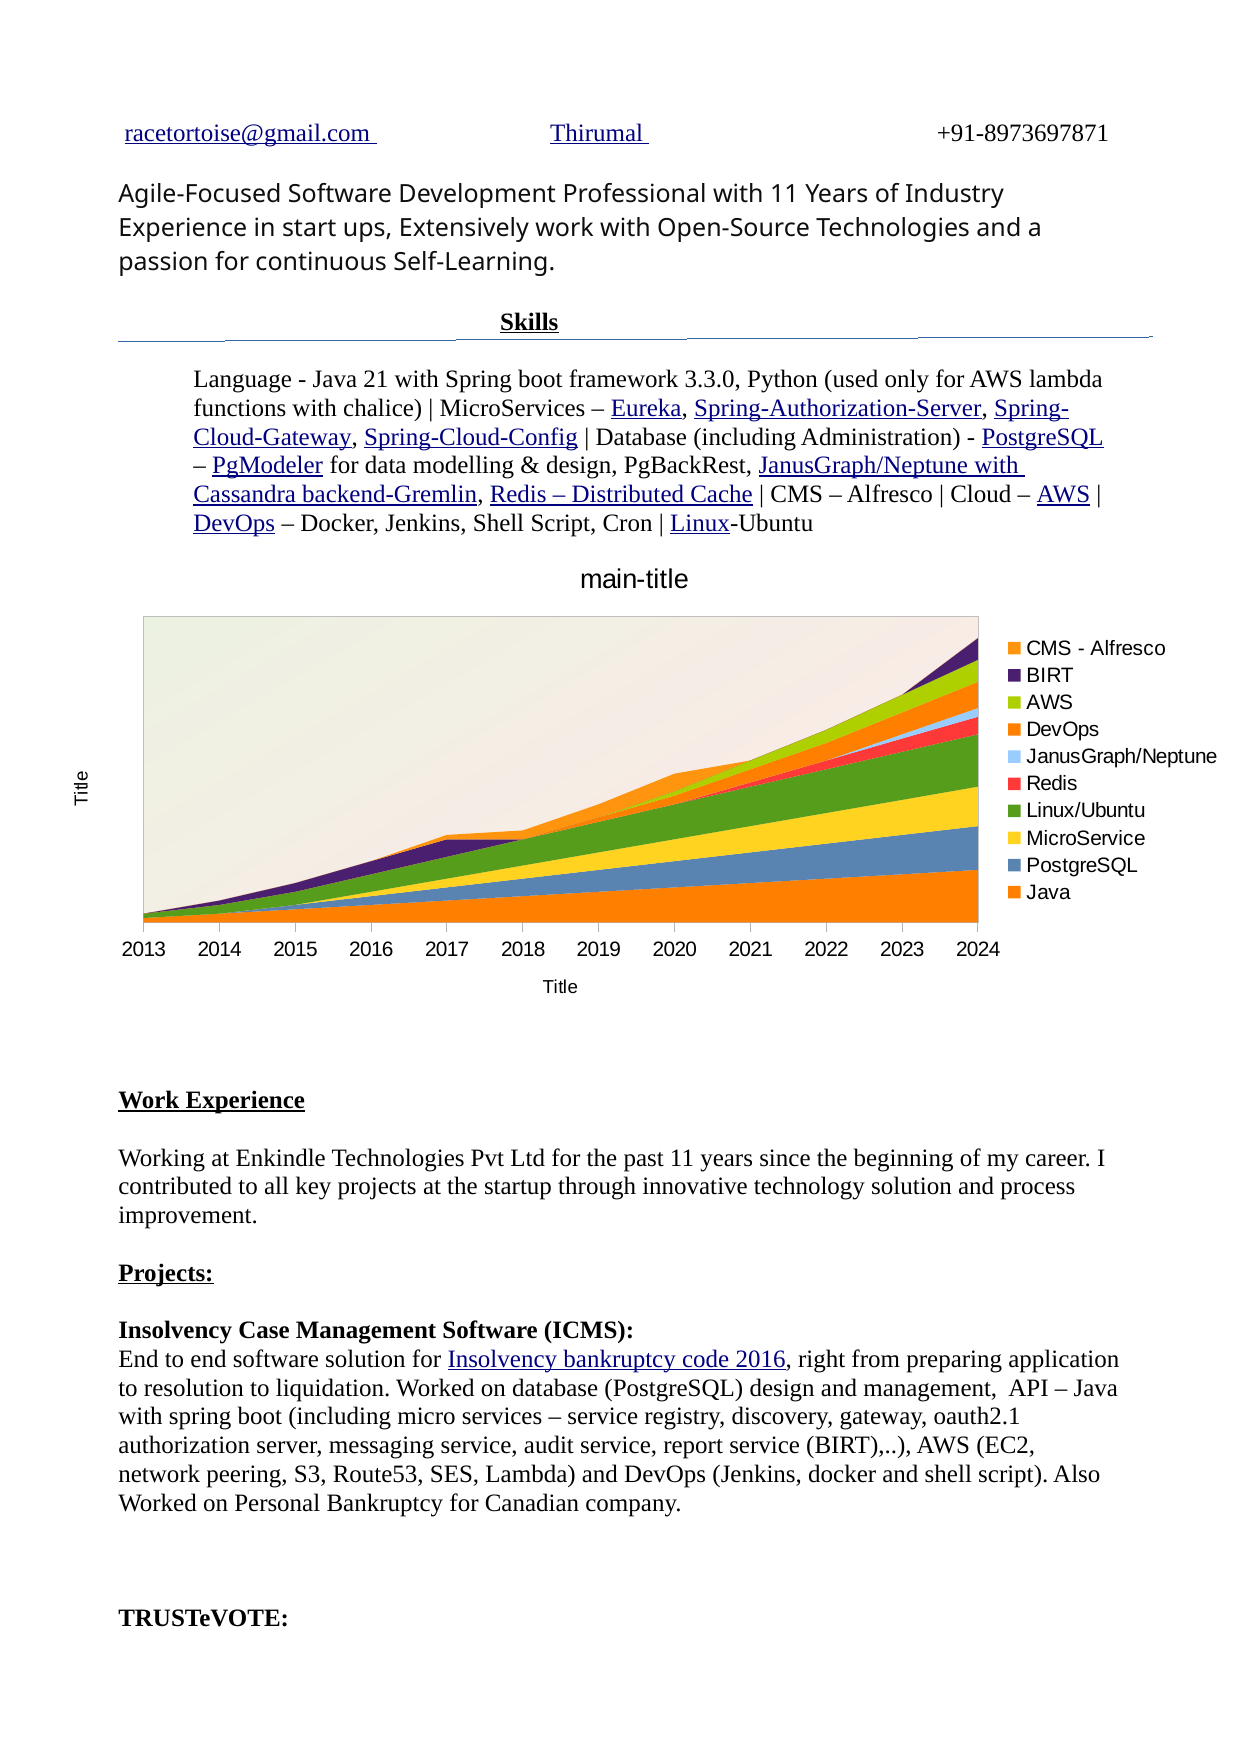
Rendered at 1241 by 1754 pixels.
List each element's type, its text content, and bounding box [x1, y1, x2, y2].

text racetortoise@gmail.com Thirumal +91-8973697871 [118, 118, 1122, 147]
text End to end software solution for Insolvency bankruptcy code 2016, right from preparing application to resolution to liquidation. Worked on database (PostgreSQL) design and management, API – Java with spring boot (including micro services – service registry, discovery, gateway, oauth2.1 authorization server, messaging service, audit service, report service (BIRT),..), AWS (EC2, network peering, S3, Route53, SES, Lambda) and DevOps (Jenkins, docker and shell script). Also Worked on Personal Bankruptcy for Canadian company. [118, 1344, 1122, 1516]
text Work Experience [118, 1085, 1122, 1114]
text Skills [118, 307, 1122, 335]
text Projects: [118, 1258, 1122, 1286]
list Language - Java 21 with Spring boot framework 3.3.0, Python (used only for AWS lambda functions with chalice) | MicroServices – Eureka, Spring-Authorization-Server, Spring-Cloud-Gateway, Spring-Cloud-Config | Database (including Administration) - PostgreSQL – PgModeler for data modelling & design, PgBackRest, JanusGraph/Neptune with Cassandra backend-Gremlin, Redis – Distributed Cache | CMS – Alfresco | Cloud – AWS | DevOps – Docker, Jenkins, Shell Script, Cron | Linux-Ubuntu [156, 364, 1122, 537]
text Working at Enkindle Technologies Pvt Ltd for the past 11 years since the beginning of my career. I contributed to all key projects at the startup through innovative technology solution and process improvement. [118, 1143, 1122, 1229]
text Agile-Focused Software Development Professional with 11 Years of Industry Experience in start ups, Extensively work with Open-Source Technologies and a passion for continuous Self-Learning. [118, 176, 1122, 278]
text Insolvency Case Management Software (ICMS): [118, 1315, 1122, 1344]
text TRUSTeVOTE: [118, 1603, 1122, 1631]
